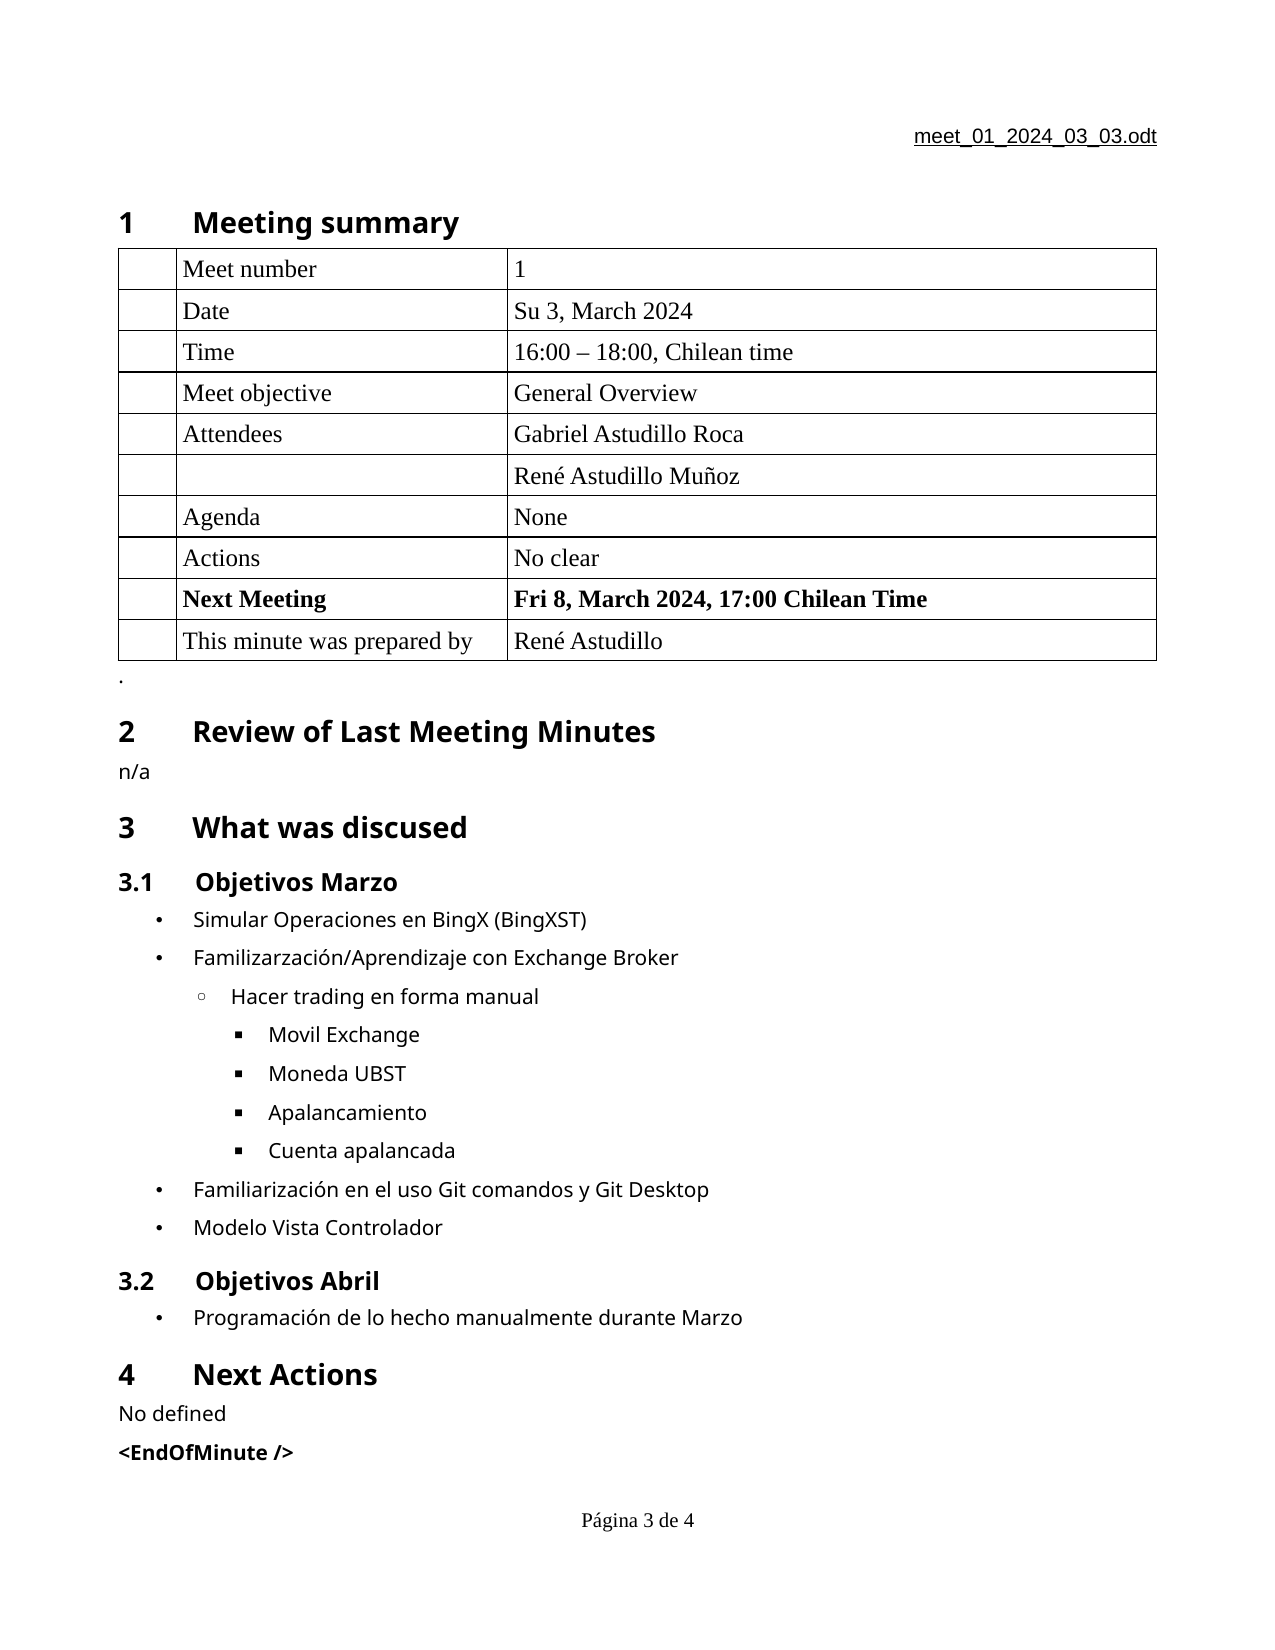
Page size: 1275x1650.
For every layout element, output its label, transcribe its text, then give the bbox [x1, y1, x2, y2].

table_cell [119, 455, 176, 495]
table_header 1 [508, 249, 1156, 289]
list Moneda UBST [231, 1059, 1157, 1087]
table_cell Attendees [177, 414, 507, 454]
text <EndOfMinute /> [118, 1438, 1157, 1466]
table_cell 16:00 – 18:00, Chilean time [508, 331, 1156, 371]
text . [118, 661, 1157, 690]
table_cell General Overview [508, 373, 1156, 413]
table_cell [119, 331, 176, 371]
table_cell This minute was prepared by [177, 620, 507, 660]
table_cell No clear [508, 538, 1156, 578]
table_cell [177, 455, 507, 495]
table_cell [119, 414, 176, 454]
subtitle Objetivos Marzo [118, 865, 1157, 899]
list Simular Operaciones en BingX (BingXST) [156, 905, 1157, 933]
table_cell René Astudillo [508, 620, 1156, 660]
table_cell Su 3, March 2024 [508, 290, 1156, 330]
subtitle Objetivos Abril [118, 1263, 1157, 1298]
text No defined [118, 1399, 1157, 1428]
list Cuenta apalancada [231, 1136, 1157, 1164]
table_cell [119, 373, 176, 413]
table_cell Time [177, 331, 507, 371]
table_cell [119, 620, 176, 660]
list Movil Exchange [231, 1021, 1157, 1049]
subtitle Review of Last Meeting Minutes [118, 712, 1157, 751]
table_cell René Astudillo Muñoz [508, 455, 1156, 495]
subtitle Meeting summary [118, 202, 1157, 242]
table_cell Date [177, 290, 507, 330]
list Hacer trading en forma manual [193, 982, 1157, 1010]
table_cell Meet objective [177, 373, 507, 413]
table_cell None [508, 496, 1156, 536]
table_cell Fri 8, March 2024, 17:00 Chilean Time [508, 579, 1156, 619]
table_cell [119, 496, 176, 536]
table_cell [119, 290, 176, 330]
subtitle Next Actions [118, 1354, 1157, 1393]
list Familiarización en el uso Git comandos y Git Desktop [156, 1175, 1157, 1203]
table_cell [119, 538, 176, 578]
list Apalancamiento [231, 1098, 1157, 1126]
table_cell Agenda [177, 496, 507, 536]
text n/a [118, 757, 1157, 786]
subtitle What was discused [118, 807, 1157, 847]
table_cell Gabriel Astudillo Roca [508, 414, 1156, 454]
table_header Meet number [177, 249, 507, 289]
table_cell Next Meeting [177, 579, 507, 619]
list Modelo Vista Controlador [156, 1213, 1157, 1242]
table_header [119, 249, 176, 289]
list Programación de lo hecho manualmente durante Marzo [156, 1303, 1157, 1332]
table_cell [119, 579, 176, 619]
list Familizarzación/Aprendizaje con Exchange Broker [156, 943, 1157, 972]
table_cell Actions [177, 538, 507, 578]
